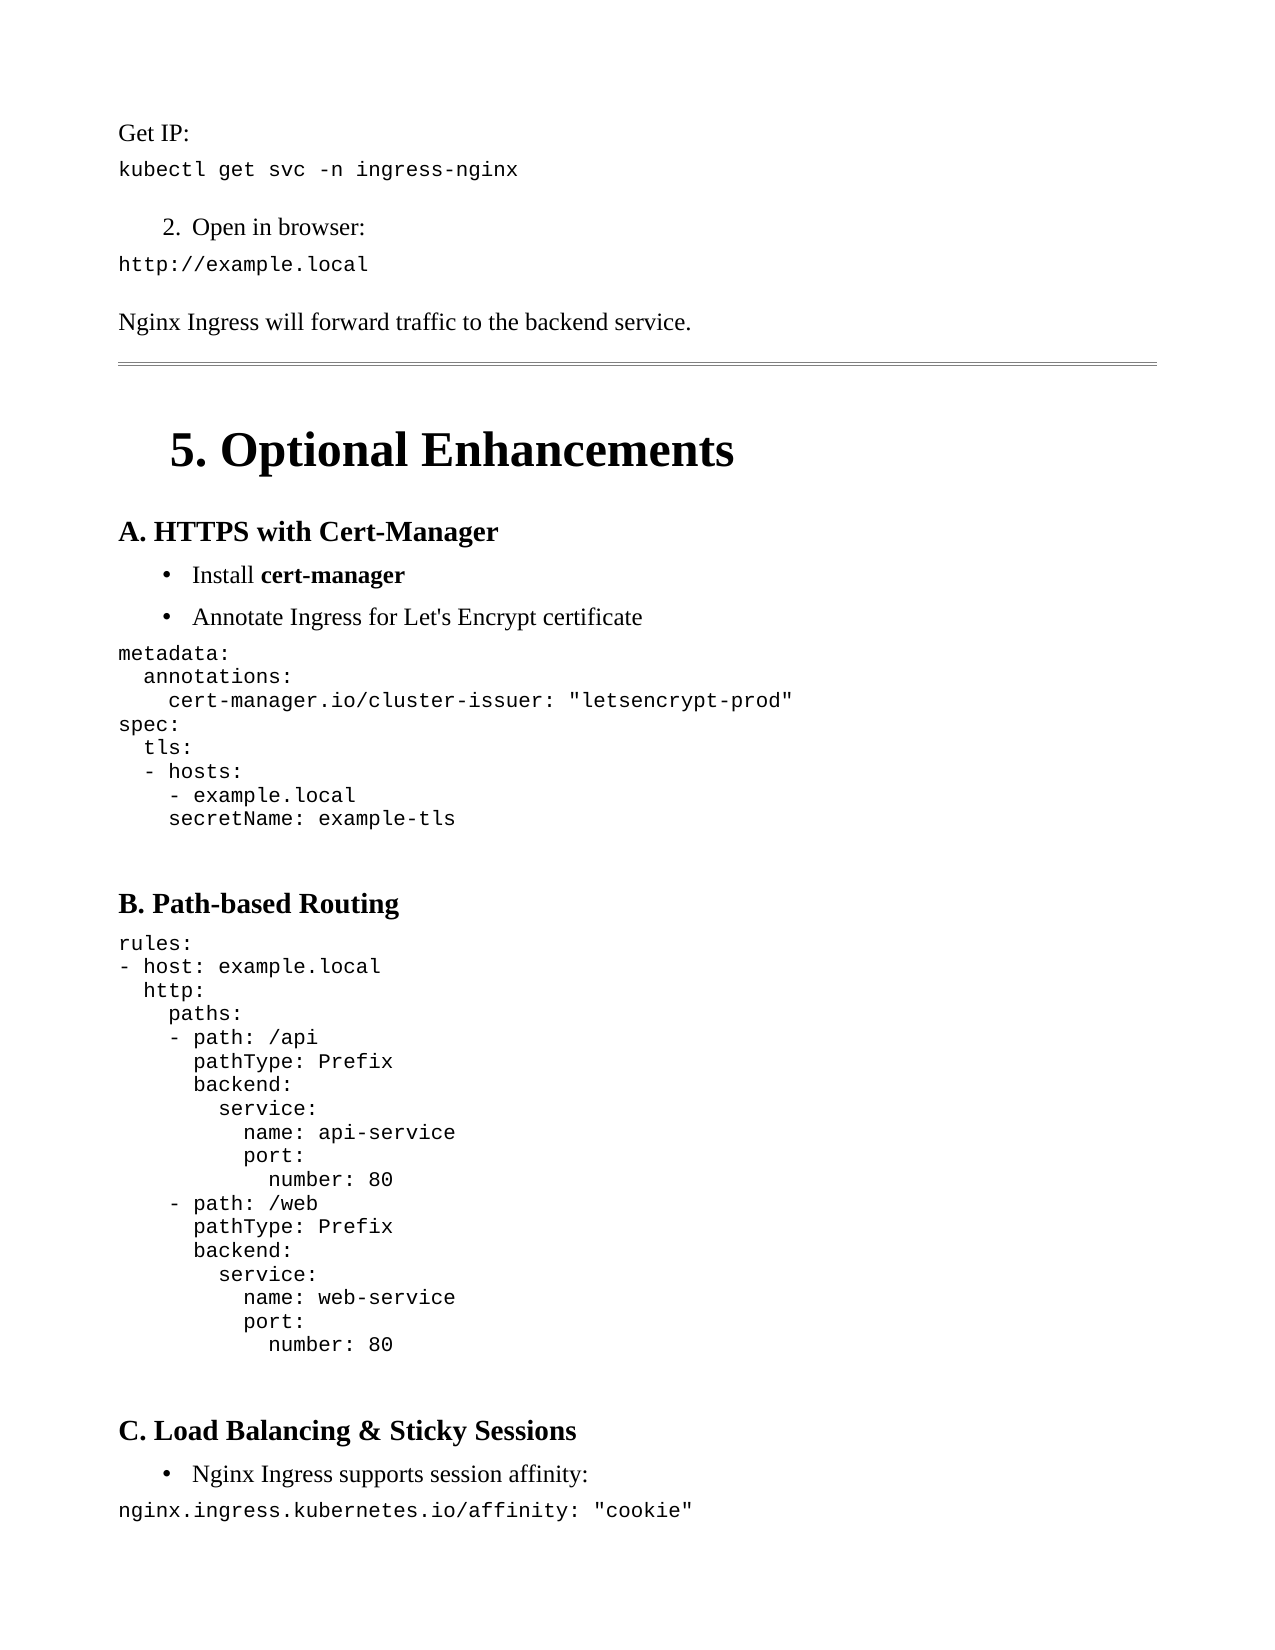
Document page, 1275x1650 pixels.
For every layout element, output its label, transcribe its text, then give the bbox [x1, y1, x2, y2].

text number: 80 [118, 1169, 1157, 1193]
text kubectl get svc -n ingress-nginx [118, 159, 1157, 183]
text cert-manager.io/cluster-issuer: "letsencrypt-prod" [118, 690, 1157, 714]
text name: web-service [118, 1287, 1157, 1311]
text pathType: Prefix [118, 1216, 1157, 1240]
text service: [118, 1098, 1157, 1122]
list Annotate Ingress for Let's Encrypt certificate [162, 602, 1157, 630]
subtitle B. Path-based Routing [118, 886, 1157, 920]
text - hosts: [118, 761, 1157, 785]
text name: api-service [118, 1122, 1157, 1145]
subtitle ✅ 5. Optional Enhancements [118, 419, 1157, 477]
text metadata: [118, 643, 1157, 666]
text annotations: [118, 666, 1157, 690]
text pathType: Prefix [118, 1051, 1157, 1074]
text http: [118, 980, 1157, 1003]
text backend: [118, 1240, 1157, 1263]
subtitle A. HTTPS with Cert-Manager [118, 514, 1157, 548]
text port: [118, 1311, 1157, 1334]
list Nginx Ingress supports session affinity: [162, 1459, 1157, 1487]
text - example.local [118, 785, 1157, 808]
text spec: [118, 714, 1157, 737]
text nginx.ingress.kubernetes.io/affinity: "cookie" [118, 1500, 1157, 1523]
text - path: /api [118, 1027, 1157, 1051]
text Nginx Ingress will forward traffic to the backend service. [118, 307, 1157, 336]
text backend: [118, 1074, 1157, 1098]
text - host: example.local [118, 956, 1157, 980]
list Install cert-manager [162, 560, 1157, 589]
text http://example.local [118, 254, 1157, 277]
text - path: /web [118, 1193, 1157, 1216]
text port: [118, 1145, 1157, 1169]
text paths: [118, 1003, 1157, 1027]
list Open in browser: [162, 212, 1157, 241]
text Get IP: [118, 118, 1157, 147]
subtitle C. Load Balancing & Sticky Sessions [118, 1413, 1157, 1446]
text number: 80 [118, 1334, 1157, 1358]
text secretName: example-tls [118, 808, 1157, 832]
text rules: [118, 932, 1157, 956]
text service: [118, 1263, 1157, 1287]
text tls: [118, 737, 1157, 761]
